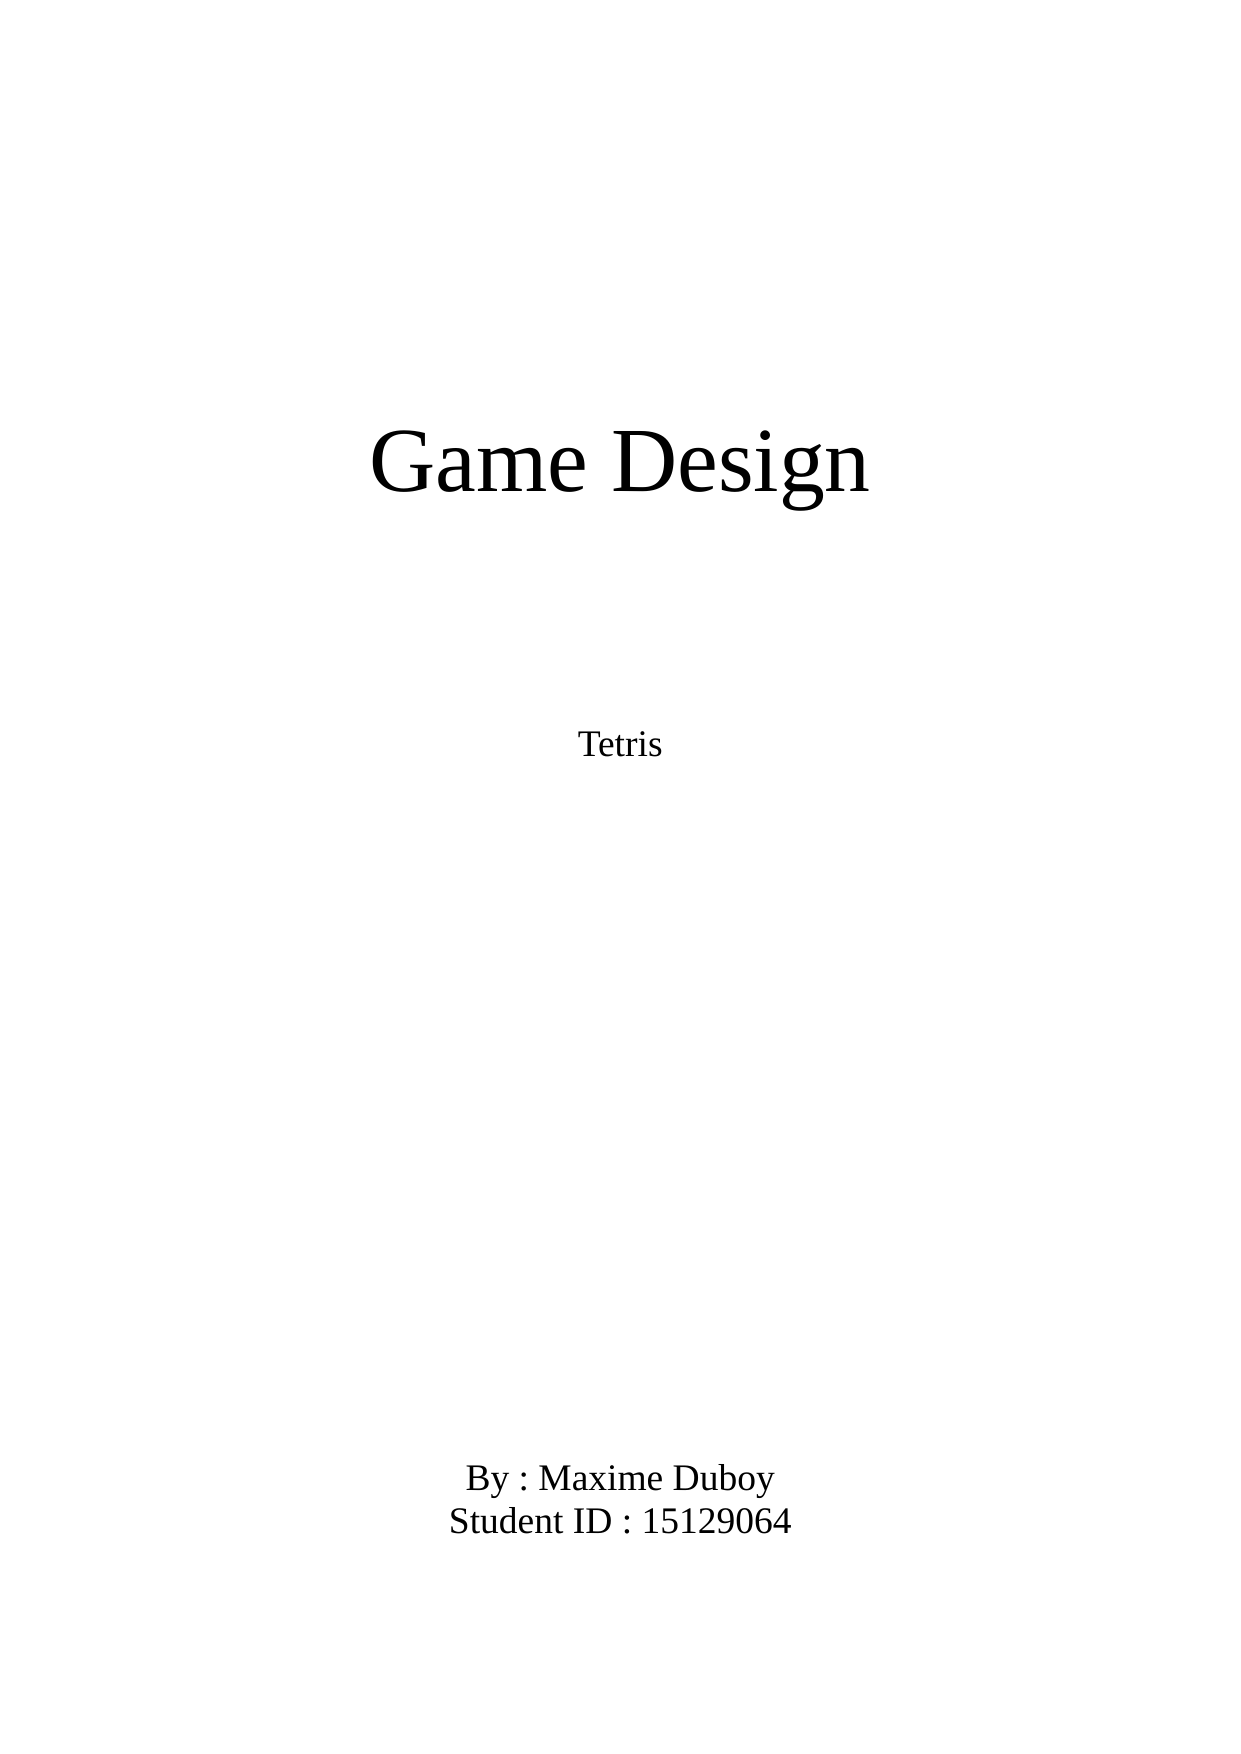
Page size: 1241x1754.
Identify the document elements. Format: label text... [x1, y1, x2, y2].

text Student ID : 15129064 [118, 1498, 1122, 1541]
text By : Maxime Duboy [118, 1455, 1122, 1498]
text Game Design [118, 406, 1122, 511]
text Tetris [118, 722, 1122, 765]
